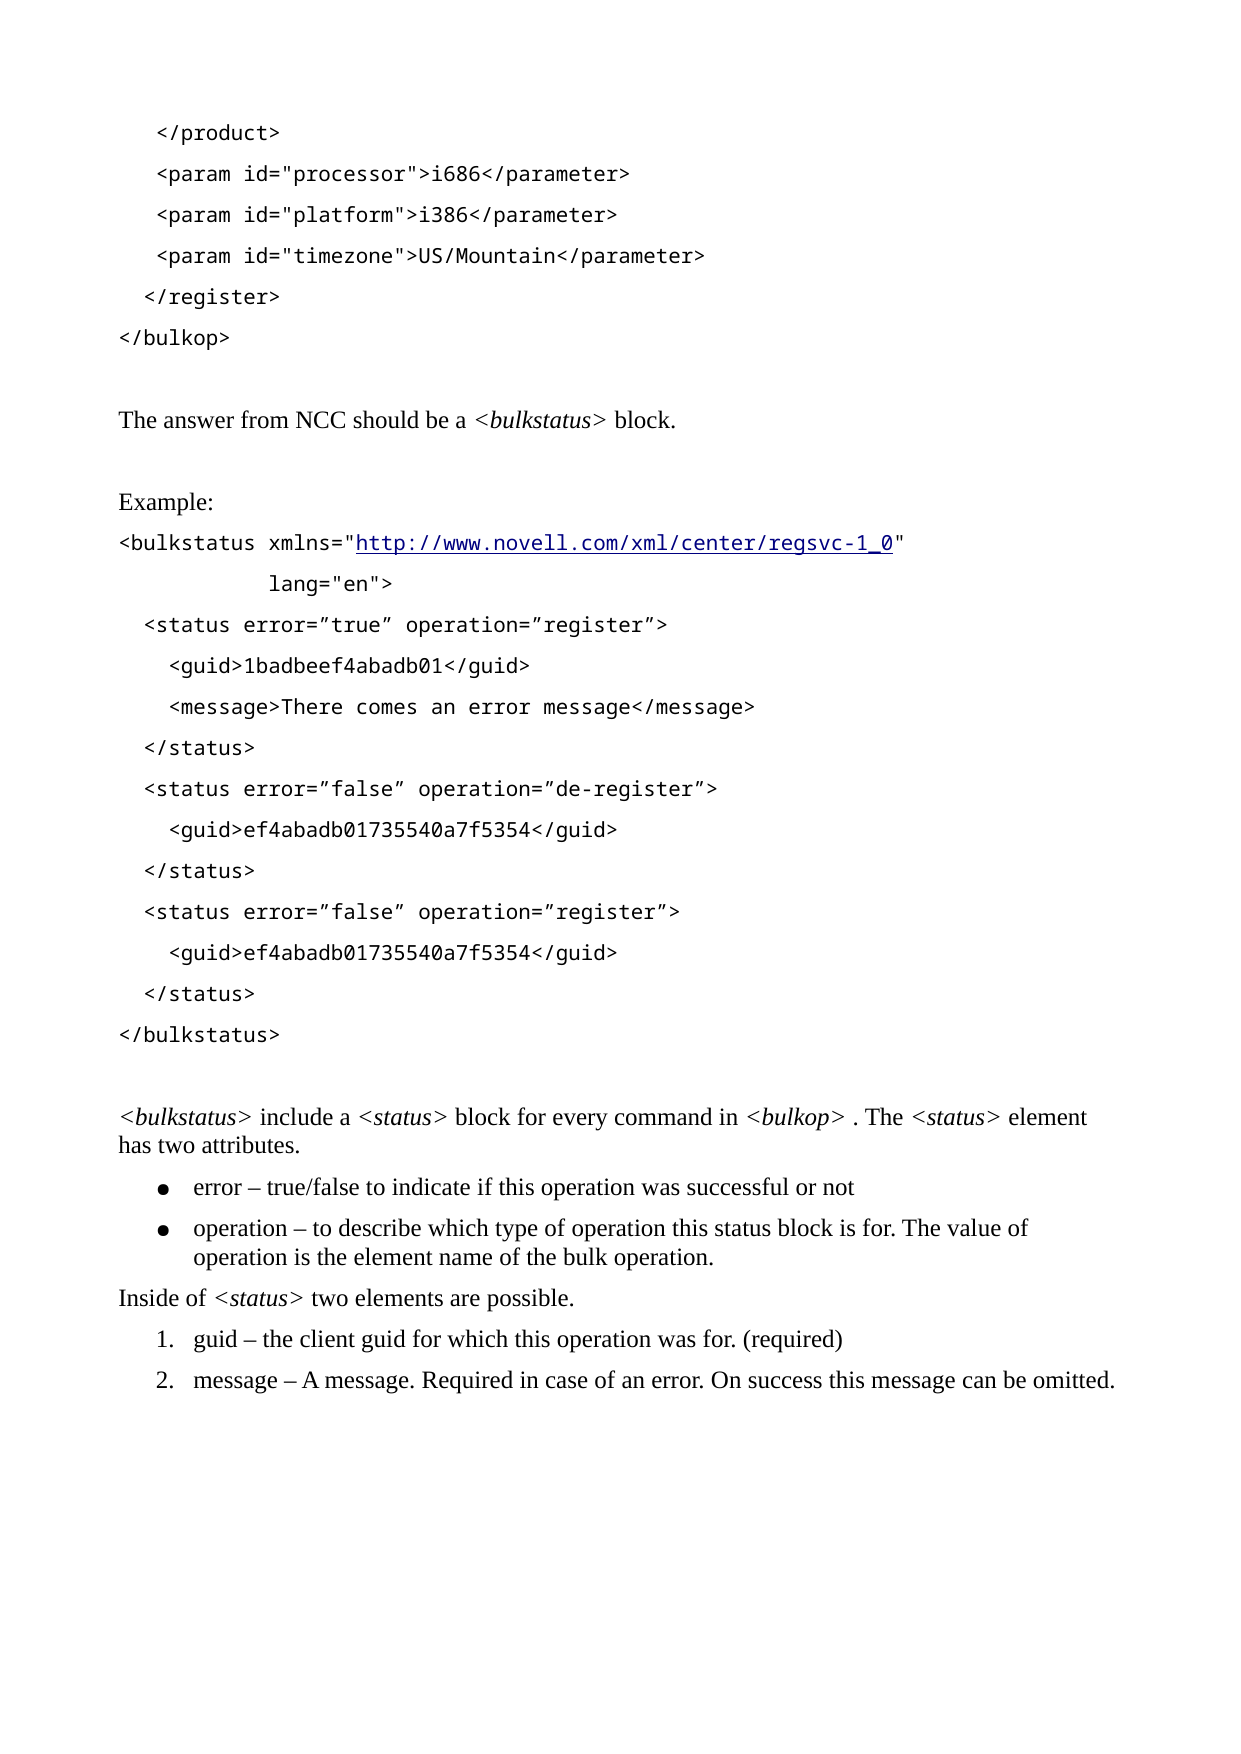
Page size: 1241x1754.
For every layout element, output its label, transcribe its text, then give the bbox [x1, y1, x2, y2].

text <guid>ef4abadb01735540a7f5354</guid> [118, 938, 1122, 966]
text </status> [118, 733, 1122, 762]
list message – A message. Required in case of an error. On success this message can be omitted. [156, 1365, 1122, 1394]
text <status error=”false” operation=”de-register”> [118, 774, 1122, 802]
list guid – the client guid for which this operation was for. (required) [156, 1324, 1122, 1353]
text <message>There comes an error message</message> [118, 692, 1122, 721]
text The answer from NCC should be a <bulkstatus> block. [118, 405, 1122, 433]
text </status> [118, 979, 1122, 1007]
text <bulkstatus> include a <status> block for every command in <bulkop> . The <status> element has two attributes. [118, 1102, 1122, 1159]
text <param id="timezone">US/Mountain</parameter> [118, 241, 1122, 269]
text </bulkop> [118, 323, 1122, 351]
text <guid>ef4abadb01735540a7f5354</guid> [118, 815, 1122, 843]
text </bulkstatus> [118, 1020, 1122, 1048]
text <status error=”false” operation=”register”> [118, 897, 1122, 925]
text Example: [118, 487, 1122, 516]
text </status> [118, 856, 1122, 884]
text <bulkstatus xmlns="http://www.novell.com/xml/center/regsvc-1_0" [118, 528, 1122, 557]
text <param id="platform">i386</parameter> [118, 200, 1122, 228]
text Inside of <status> two elements are possible. [118, 1283, 1122, 1312]
text <status error=”true” operation=”register”> [118, 610, 1122, 639]
text <guid>1badbeef4abadb01</guid> [118, 651, 1122, 680]
list operation – to describe which type of operation this status block is for. The value of operation is the element name of the bulk operation. [156, 1213, 1122, 1270]
text </product> [118, 118, 1122, 147]
text </register> [118, 282, 1122, 310]
list error – true/false to indicate if this operation was successful or not [156, 1172, 1122, 1200]
text <param id="processor">i686</parameter> [118, 159, 1122, 187]
text lang="en"> [118, 569, 1122, 598]
